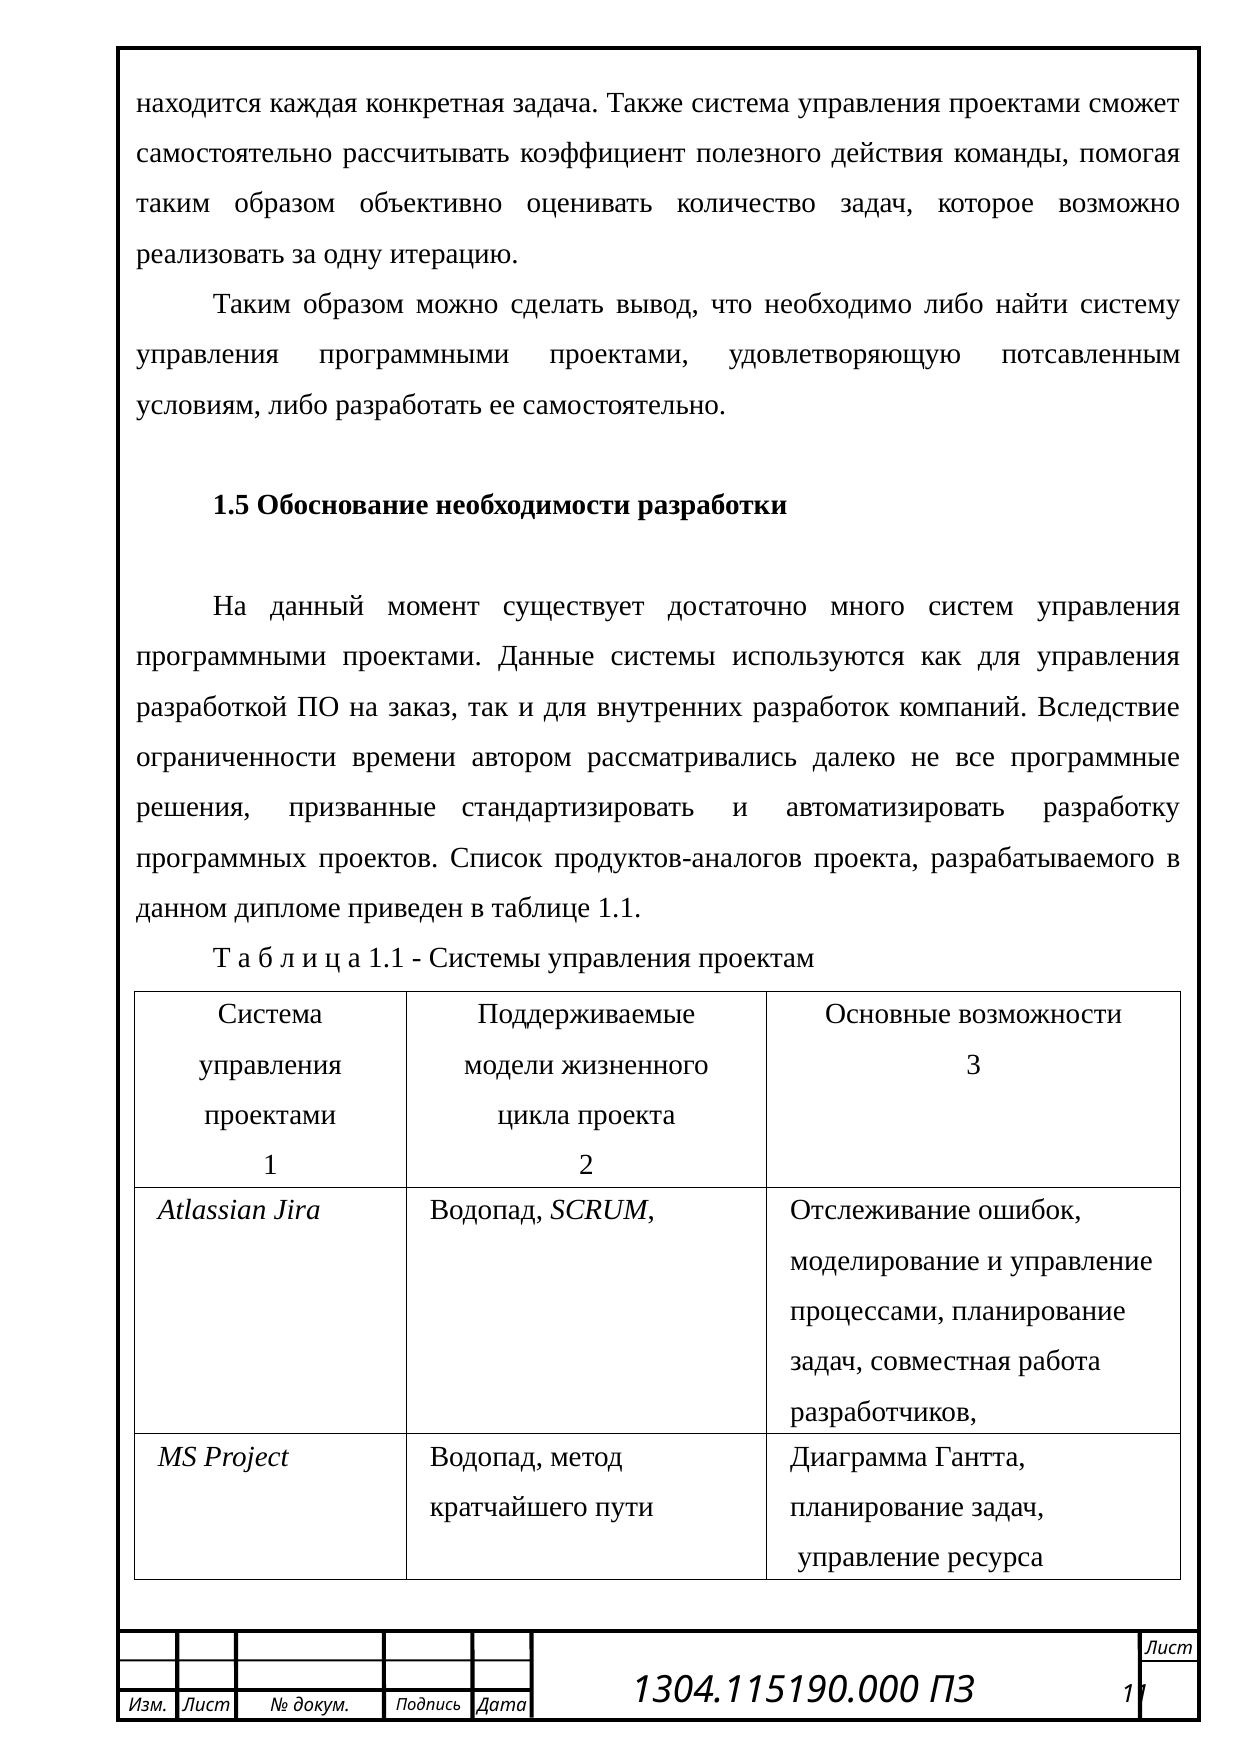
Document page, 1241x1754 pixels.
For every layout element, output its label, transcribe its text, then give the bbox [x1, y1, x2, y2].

table_header Поддерживаемые модели жизненного цикла проекта 2 [407, 992, 766, 1187]
table_cell MS Project [135, 1434, 406, 1579]
table_cell Водопад, SCRUM, [407, 1188, 766, 1433]
table_cell Atlassian Jira [135, 1188, 406, 1433]
table_header Система управления проектами 1 [135, 992, 406, 1187]
subtitle 1.5 Обоснование необходимости разработки [136, 487, 1181, 521]
table_cell Диаграмма Гантта, планирование задач, управление ресурса [767, 1434, 1180, 1579]
table_header Основные возможности 3 [767, 992, 1180, 1187]
text находится каждая конкретная задача. Также система управления проектами сможет самостоятельно рассчитывать коэффициент полезного действия команды, помогая таким образом объективно оценивать количество задач, которое возможно реализовать за одну итерацию. [136, 85, 1181, 269]
table_cell Водопад, метод кратчайшего пути [407, 1434, 766, 1579]
text Т а б л и ц а 1.1 - Системы управления проектам [136, 940, 1181, 974]
text На данный момент существует достаточно много систем управления программными проектами. Данные системы используются как для управления разработкой ПО на заказ, так и для внутренних разработок компаний. Вследствие ограниченности времени автором рассматривались далеко не все программные решения, призванные стандартизировать и автоматизировать разработку программных проектов. Список продуктов-аналогов проекта, разрабатываемого в данном дипломе приведен в таблице 1.1. [136, 588, 1181, 923]
table_cell Отслеживание ошибок, моделирование и управление процессами, планирование задач, совместная работа разработчиков, [767, 1188, 1180, 1433]
text Таким образом можно сделать вывод, что необходимо либо найти систему управления программными проектами, удовлетворяющую потсавленным условиям, либо разработать ее самостоятельно. [136, 286, 1181, 420]
